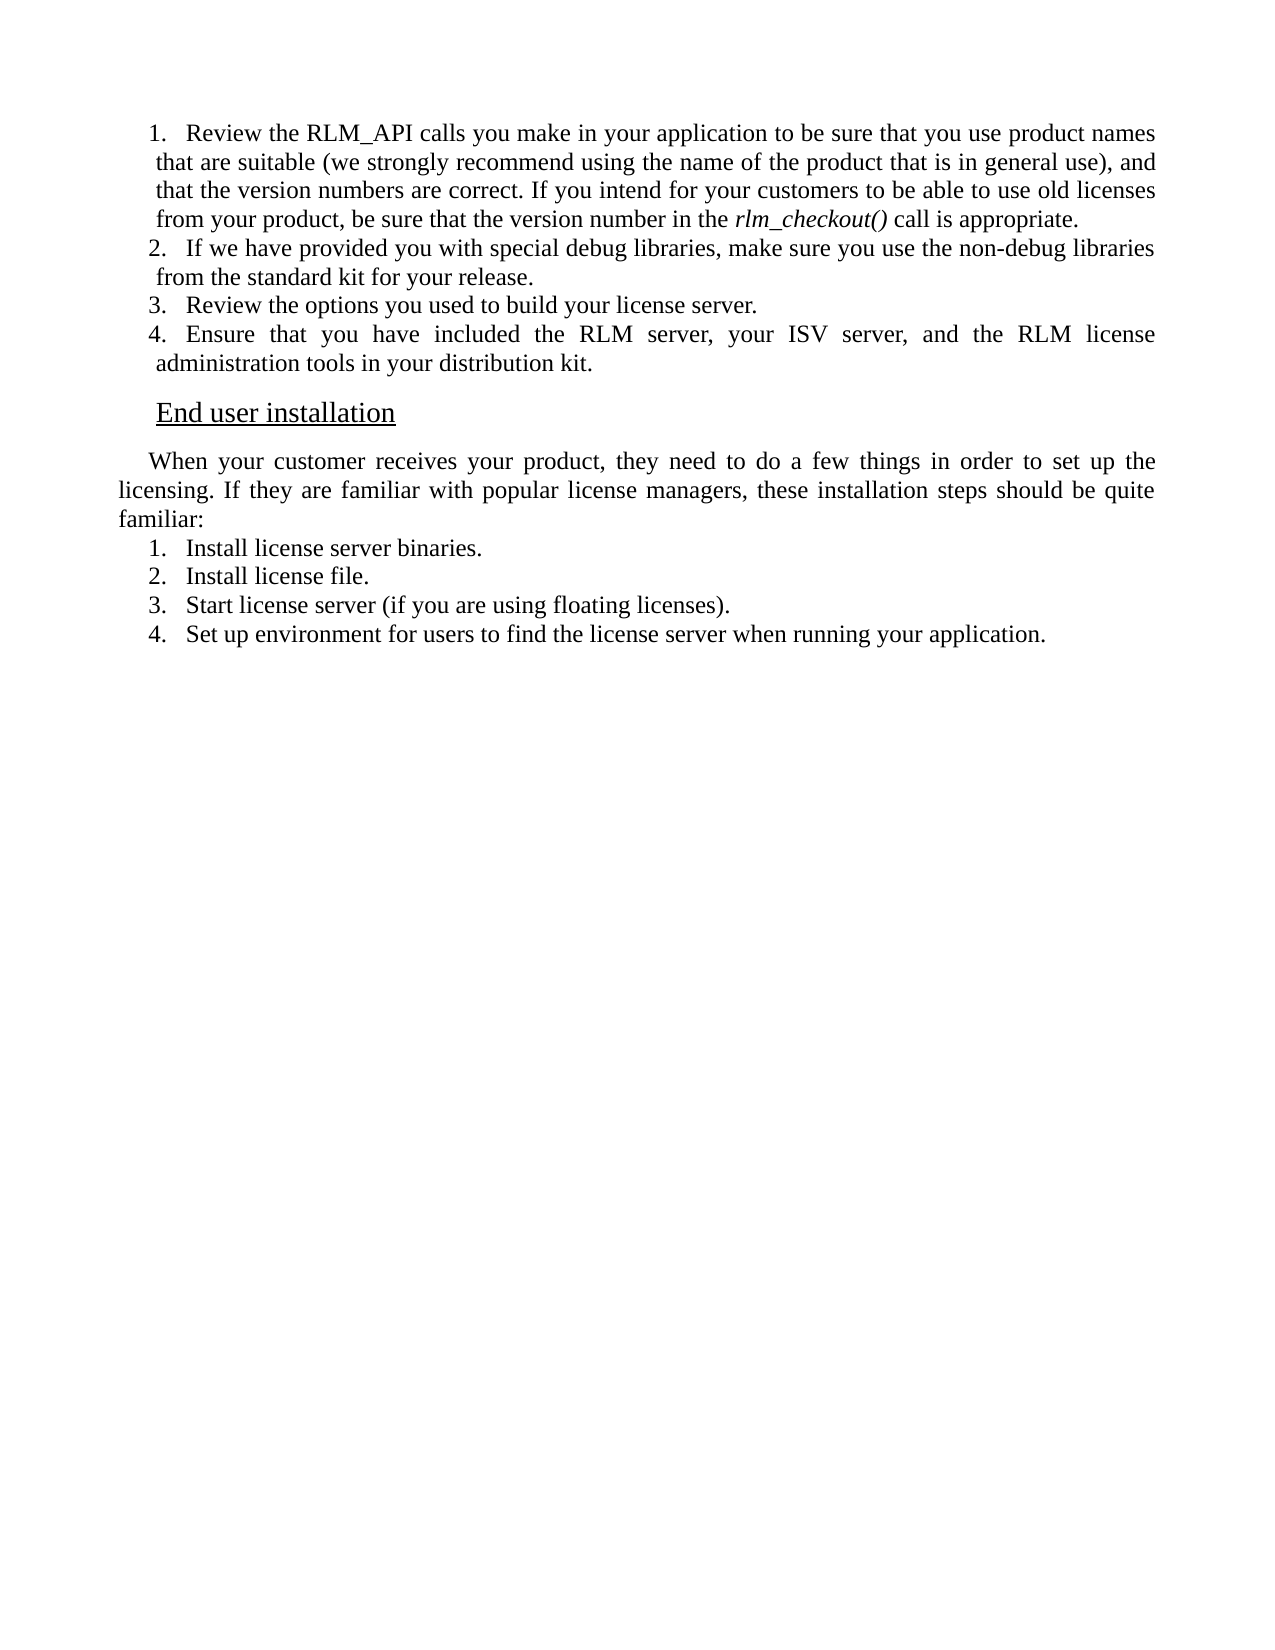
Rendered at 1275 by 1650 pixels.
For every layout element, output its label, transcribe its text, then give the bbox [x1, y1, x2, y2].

text When your customer receives your product, they need to do a few things in order to set up the licensing. If they are familiar with popular license managers, these installation steps should be quite familiar: [118, 446, 1157, 533]
list Review the options you used to build your license server. [118, 291, 1157, 319]
list Ensure that you have included the RLM server, your ISV server, and the RLM license administration tools in your distribution kit. [118, 319, 1157, 377]
list Install license file. [118, 561, 1157, 590]
list Set up environment for users to find the license server when running your application. [118, 619, 1157, 648]
list Install license server binaries. [118, 533, 1157, 561]
list Start license server (if you are using floating licenses). [118, 590, 1157, 619]
list If we have provided you with special debug libraries, make sure you use the non-debug libraries from the standard kit for your release. [118, 233, 1157, 291]
list Review the RLM_API calls you make in your application to be sure that you use product names that are suitable (we strongly recommend using the name of the product that is in general use), and that the version numbers are correct. If you intend for your customers to be able to use old licenses from your product, be sure that the version number in the rlm_checkout() call is appropriate. [118, 118, 1157, 233]
title End user installation [118, 395, 1157, 428]
